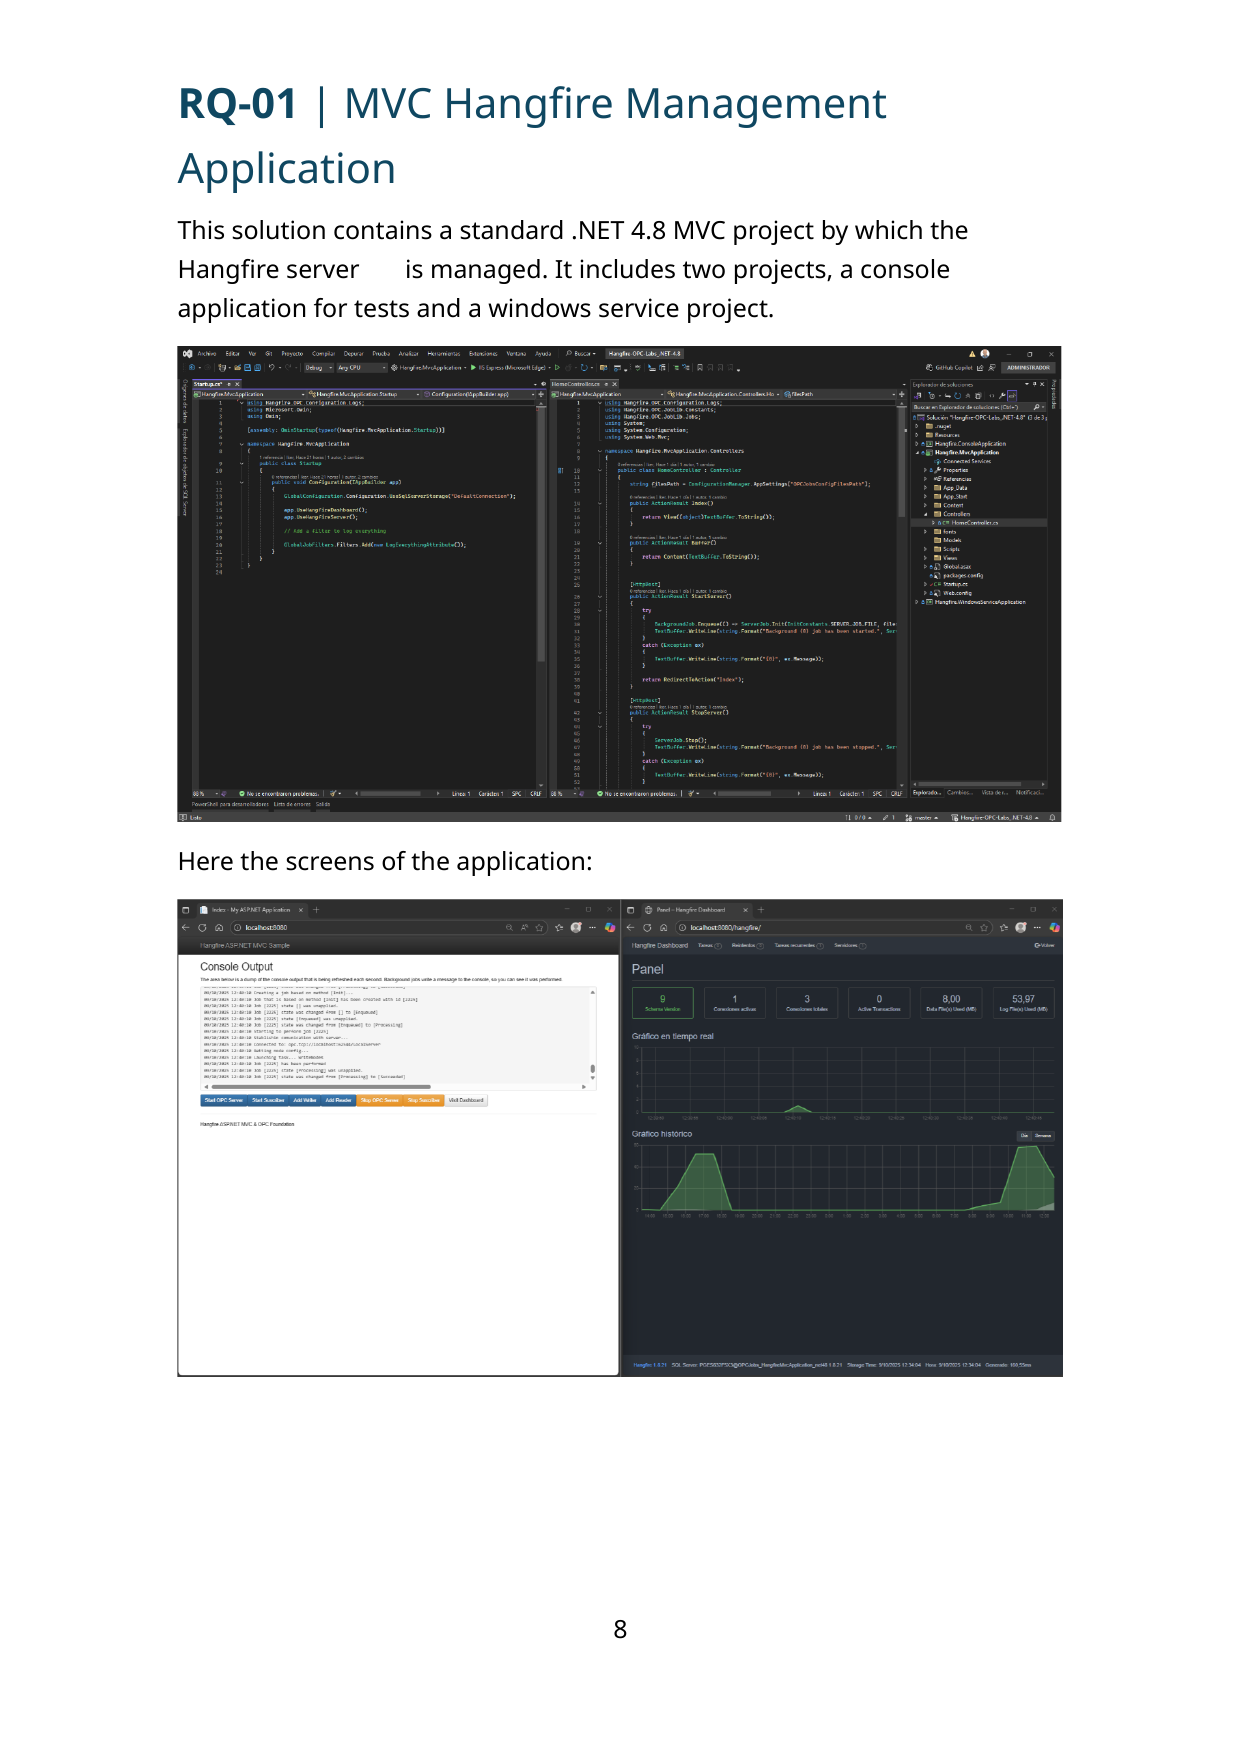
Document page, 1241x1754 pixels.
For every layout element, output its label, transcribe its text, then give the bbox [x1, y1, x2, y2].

subtitle RQ-01 | MVC Hangfire Management Application [177, 74, 1063, 196]
text This solution contains a standard .NET 4.8 MVC project by which the Hangfire server is managed. It includes two projects, a console application for tests and a windows service project. [177, 212, 1063, 325]
picture [177, 899, 1063, 1377]
picture [177, 346, 1062, 822]
text Here the screens of the application: [177, 844, 1063, 878]
